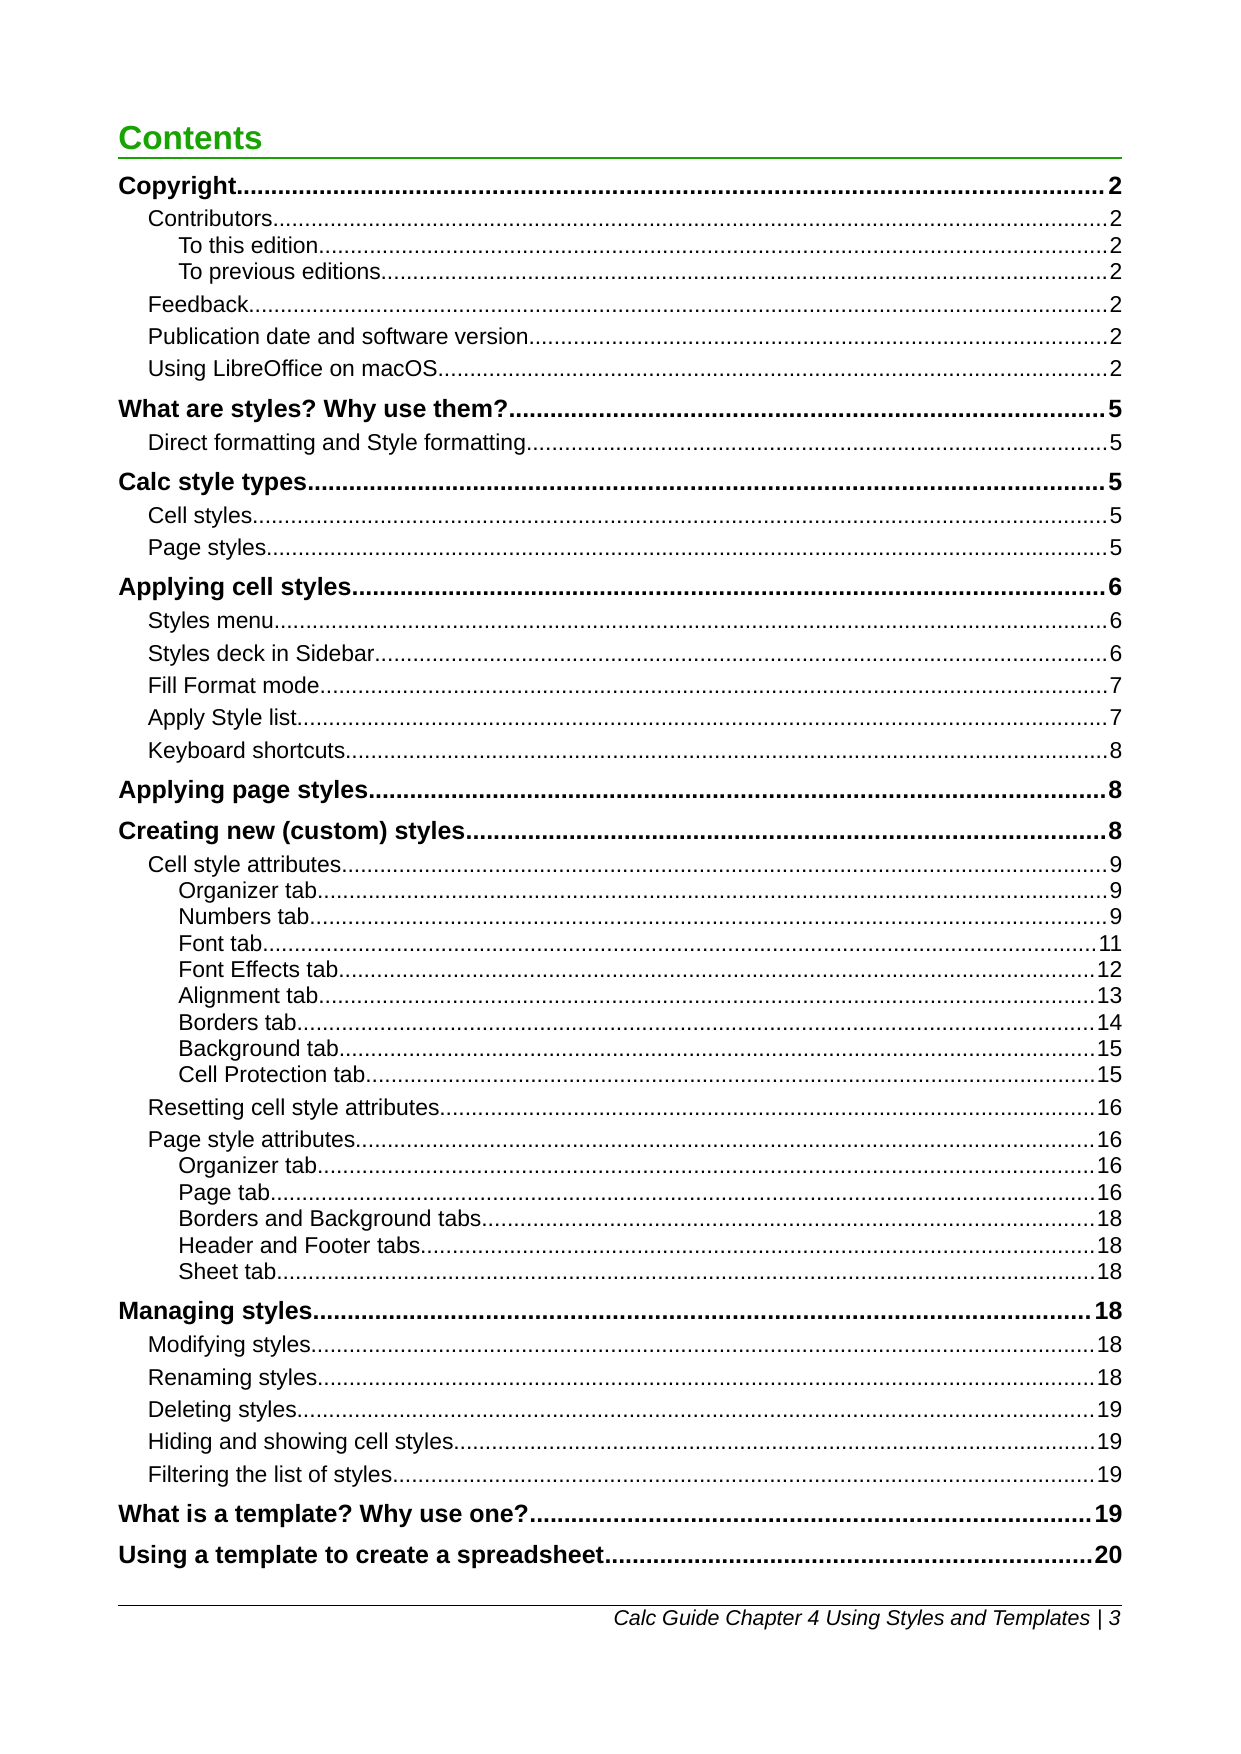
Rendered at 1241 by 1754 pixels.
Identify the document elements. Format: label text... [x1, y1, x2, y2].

text Applying cell styles 6 [118, 572, 1122, 601]
text Managing styles 18 [118, 1296, 1122, 1325]
text Numbers tab 9 [178, 903, 1122, 929]
text Sheet tab 18 [178, 1258, 1122, 1284]
text Cell Protection tab 15 [178, 1061, 1122, 1088]
text Page styles 5 [148, 534, 1122, 560]
text Applying page styles 8 [118, 775, 1122, 804]
text Using LibreOffice on macOS 2 [148, 355, 1122, 382]
text Calc style types 5 [118, 467, 1122, 496]
text Filtering the list of styles 19 [148, 1461, 1122, 1487]
text Fill Format mode 7 [148, 672, 1122, 698]
text Modifying styles 18 [148, 1331, 1122, 1357]
text To previous editions 2 [178, 258, 1122, 284]
text Apply Style list 7 [148, 704, 1122, 731]
text Alignment tab 13 [178, 982, 1122, 1009]
text To this edition 2 [178, 232, 1122, 258]
text Deleting styles 19 [148, 1396, 1122, 1422]
text Font tab 11 [178, 929, 1122, 956]
text Using a template to create a spreadsheet 20 [118, 1540, 1122, 1568]
text Contributors 2 [148, 205, 1122, 232]
text Cell style attributes 9 [148, 851, 1122, 877]
text Cell styles 5 [148, 502, 1122, 528]
text Borders tab 14 [178, 1009, 1122, 1035]
text Styles deck in Sidebar 6 [148, 639, 1122, 666]
text Page tab 16 [178, 1179, 1122, 1205]
subtitle Contents [118, 118, 1122, 157]
text Borders and Background tabs 18 [178, 1205, 1122, 1232]
text Organizer tab 16 [178, 1152, 1122, 1179]
text Page style attributes 16 [148, 1126, 1122, 1152]
text Renaming styles 18 [148, 1363, 1122, 1390]
text Header and Footer tabs 18 [178, 1232, 1122, 1258]
text What is a template? Why use one? 19 [118, 1499, 1122, 1528]
text Direct formatting and Style formatting 5 [148, 428, 1122, 455]
text What are styles? Why use them? 5 [118, 394, 1122, 422]
text Creating new (custom) styles 8 [118, 816, 1122, 844]
text Styles menu 6 [148, 607, 1122, 633]
text Feedback 2 [148, 291, 1122, 317]
text Copyright 2 [118, 171, 1122, 199]
text Background tab 15 [178, 1035, 1122, 1061]
text Resetting cell style attributes 16 [148, 1094, 1122, 1120]
text Publication date and software version 2 [148, 323, 1122, 349]
text Hiding and showing cell styles 19 [148, 1428, 1122, 1454]
text Keyboard shortcuts 8 [148, 737, 1122, 763]
text Organizer tab 9 [178, 877, 1122, 903]
text Font Effects tab 12 [178, 956, 1122, 982]
